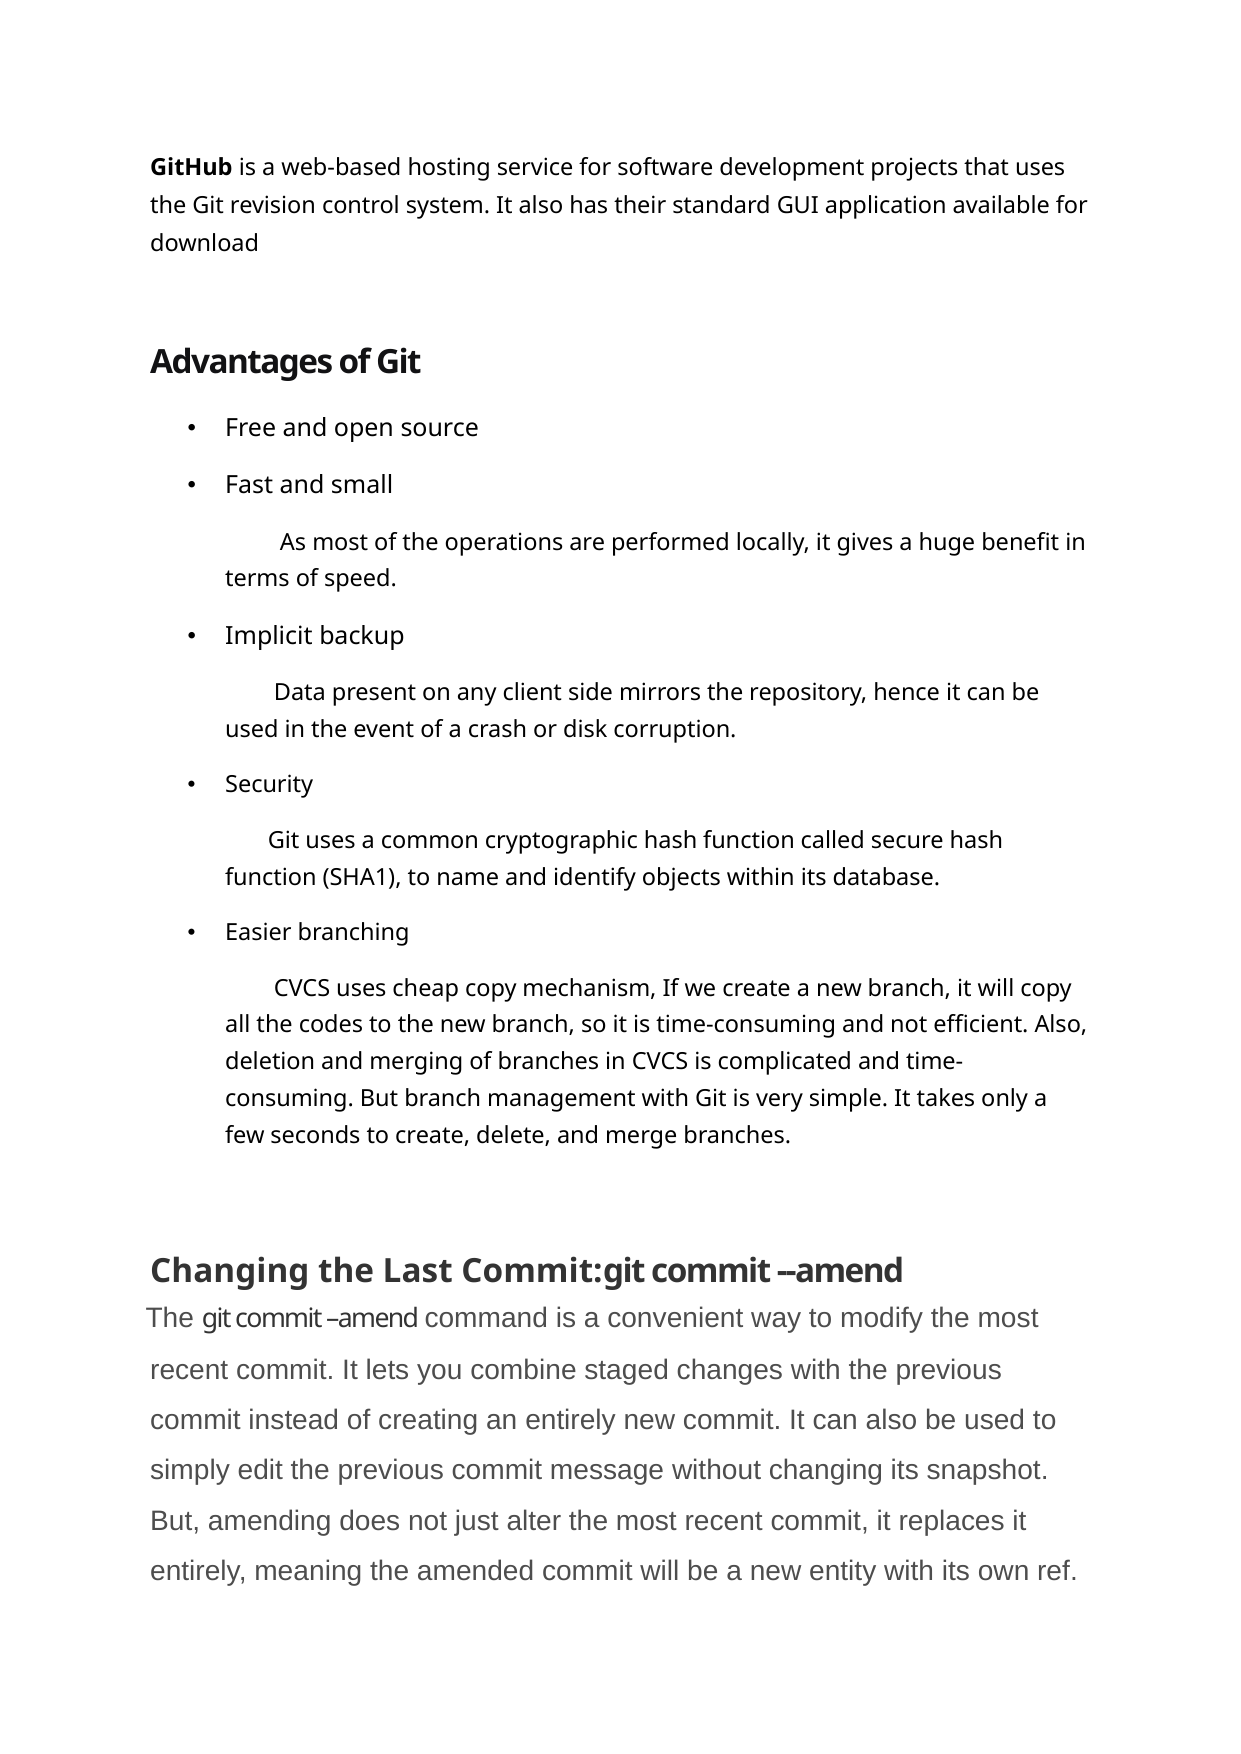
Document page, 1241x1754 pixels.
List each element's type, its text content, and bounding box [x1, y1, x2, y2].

subtitle Advantages of Git [150, 338, 1090, 384]
subtitle Fast and small [187, 467, 1090, 501]
subtitle Data present on any client side mirrors the repository, hence it can be used in the event of a crash or disk corruption. [187, 675, 1090, 744]
text GitHub is a web-based hosting service for software development projects that uses the Git revision control system. It also has their standard GUI application available for download [150, 150, 1090, 259]
subtitle Changing the Last Commit:git commit --amend [150, 1247, 1090, 1292]
subtitle Security [187, 767, 1090, 799]
subtitle CVCS uses cheap copy mechanism, If we create a new branch, it will copy all the codes to the new branch, so it is time-consuming and not efficient. Also, deletion and merging of branches in CVCS is complicated and time-consuming. But branch management with Git is very simple. It takes only a few seconds to create, delete, and merge branches. [187, 971, 1090, 1150]
subtitle Easier branching [187, 915, 1090, 947]
subtitle Free and open source [187, 409, 1090, 443]
subtitle Git uses a common cryptographic hash function called secure hash function (SHA1), to name and identify objects within its database. [187, 823, 1090, 892]
subtitle As most of the operations are performed locally, it gives a huge benefit in terms of speed. [187, 525, 1090, 594]
subtitle Implicit backup [187, 617, 1090, 651]
text The git commit –amend command is a convenient way to modify the most recent commit. It lets you combine staged changes with the previous commit instead of creating an entirely new commit. It can also be used to simply edit the previous commit message without changing its snapshot. But, amending does not just alter the most recent commit, it replaces it entirely, meaning the amended commit will be a new entity with its own ref. [145, 1299, 1090, 1586]
